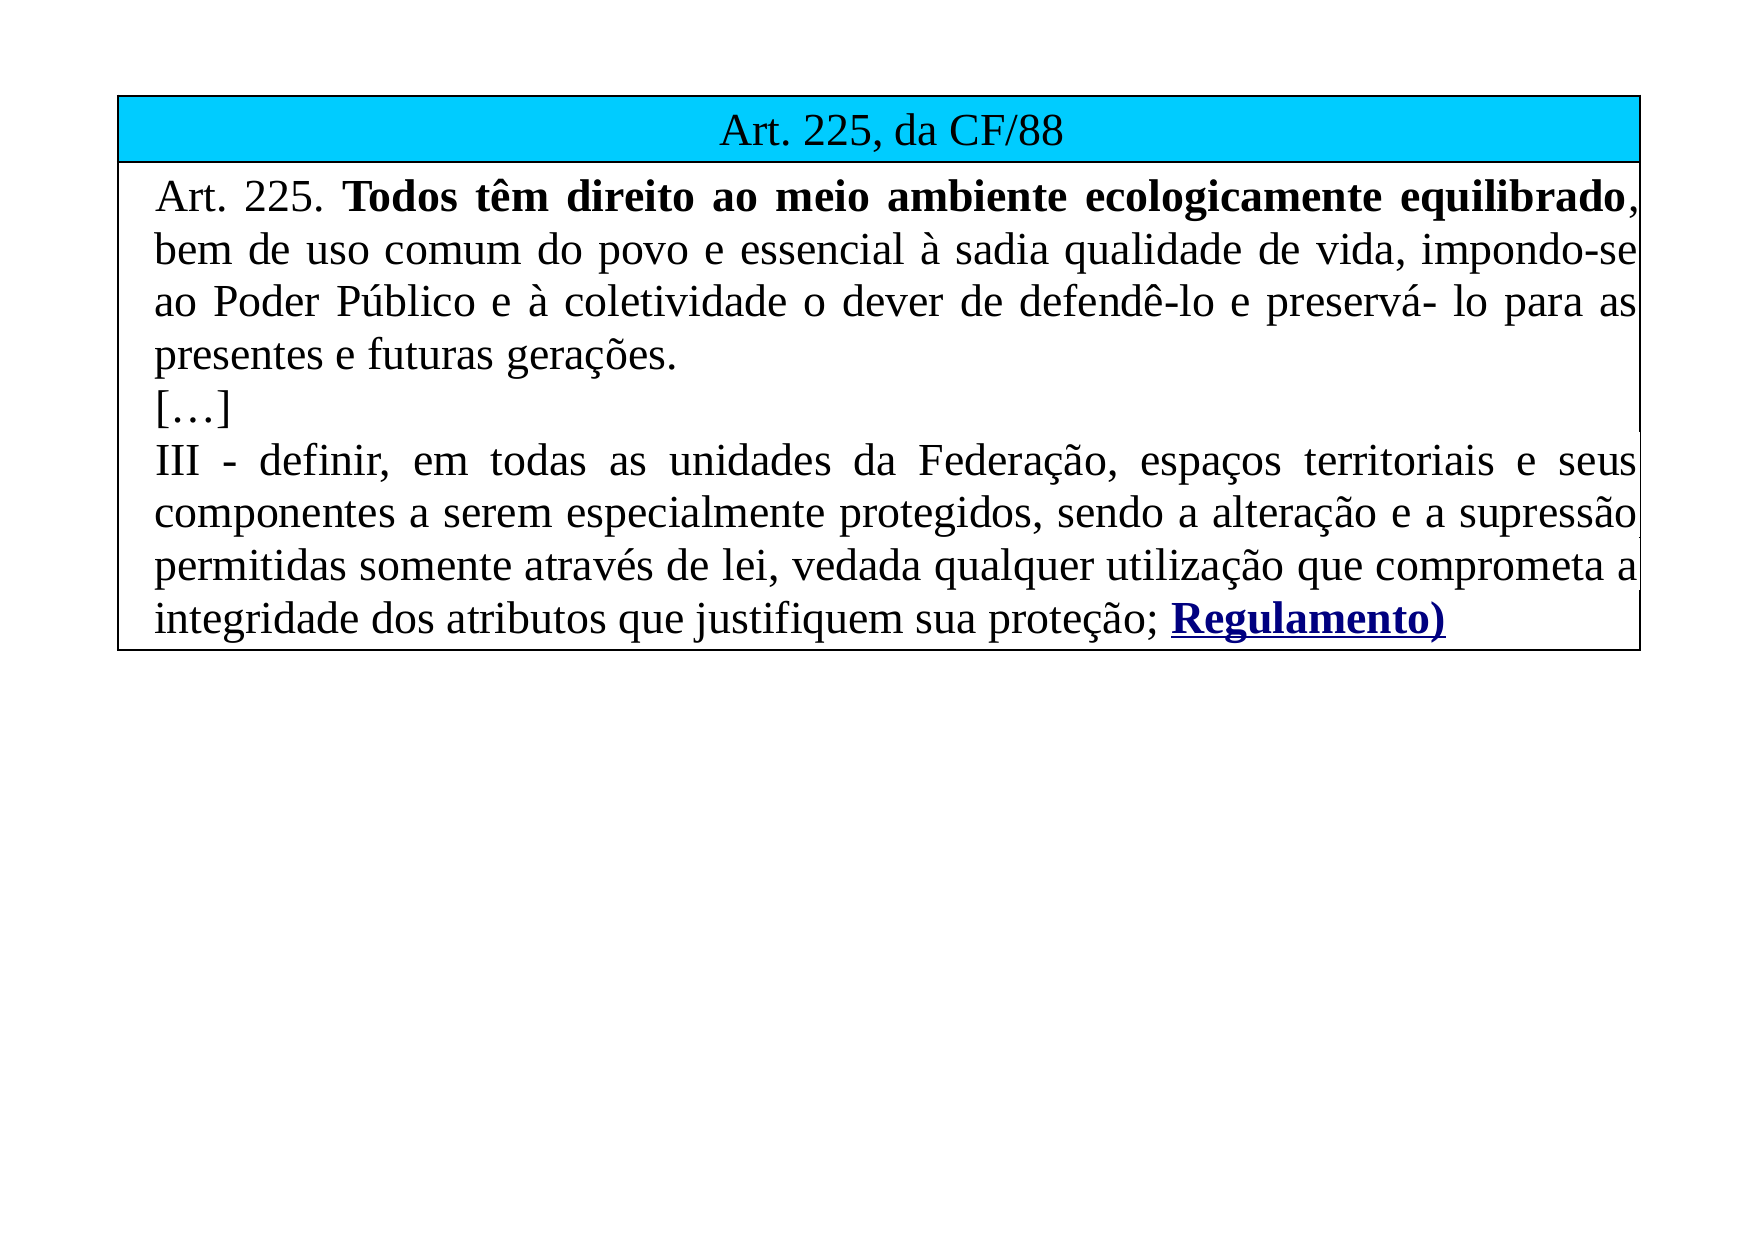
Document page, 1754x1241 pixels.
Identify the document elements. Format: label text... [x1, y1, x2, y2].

table_header Art. 225, da CF/88 [119, 97, 1639, 161]
table_cell Art. 225. Todos têm direito ao meio ambiente ecologicamente equilibrado, bem de uso comum do povo e essencial à sadia qualidade de vida, impondo-se ao Poder Público e à coletividade o dever de defendê-lo e preservá- lo para as presentes e futuras gerações. […] III - definir, em todas as unidades da Federação, espaços territoriais e seus componentes a serem especialmente protegidos, sendo a alteração e a supressão permitidas somente através de lei, vedada qualquer utilização que comprometa a integridade dos atributos que justifiquem sua proteção; Regulamento) [119, 163, 1639, 649]
